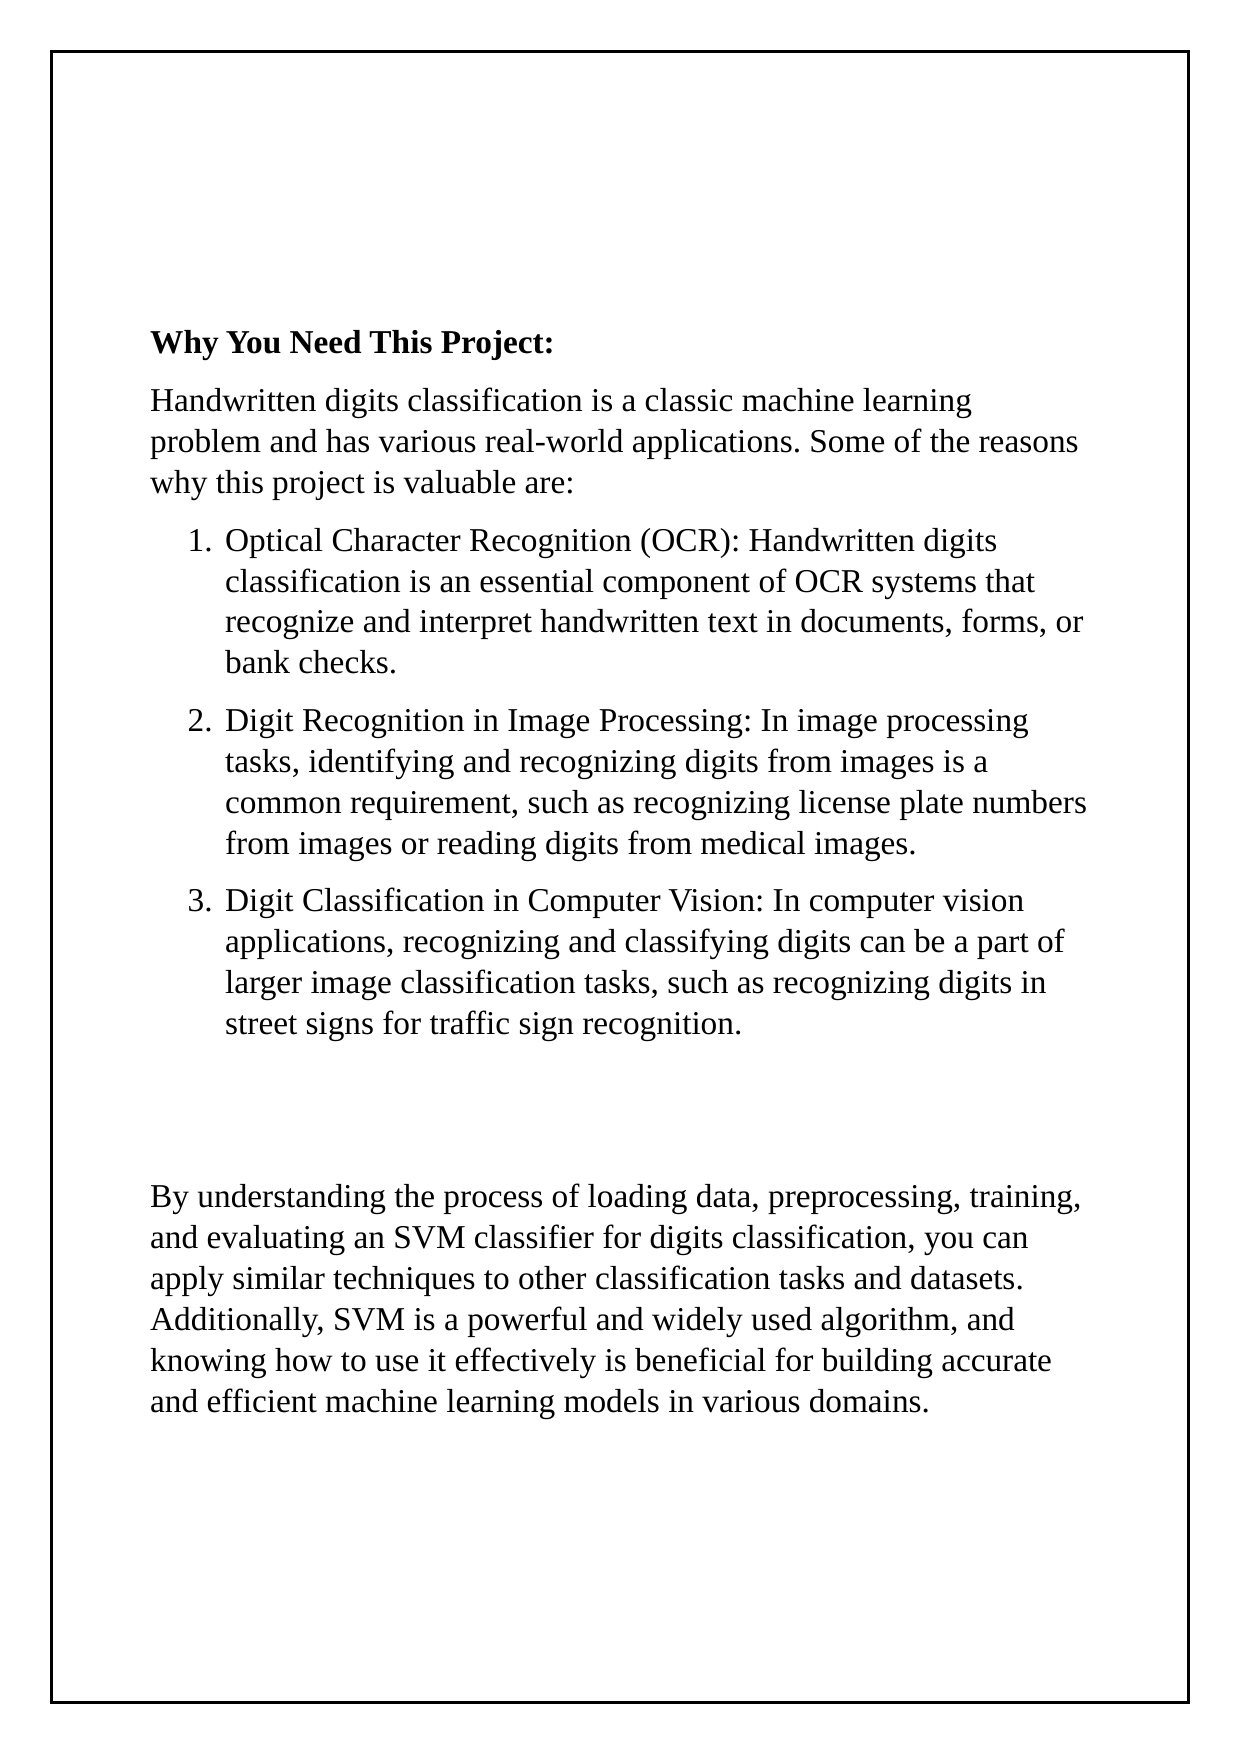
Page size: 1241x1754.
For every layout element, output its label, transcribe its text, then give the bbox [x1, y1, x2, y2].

text Handwritten digits classification is a classic machine learning problem and has various real-world applications. Some of the reasons why this project is valuable are: [150, 380, 1090, 501]
list Digit Classification in Computer Vision: In computer vision applications, recognizing and classifying digits can be a part of larger image classification tasks, such as recognizing digits in street signs for traffic sign recognition. [187, 881, 1090, 1042]
list Digit Recognition in Image Processing: In image processing tasks, identifying and recognizing digits from images is a common requirement, such as recognizing license plate numbers from images or reading digits from medical images. [187, 700, 1090, 861]
text By understanding the process of loading data, preprocessing, training, and evaluating an SVM classifier for digits classification, you can apply similar techniques to other classification tasks and datasets. Additionally, SVM is a powerful and widely used algorithm, and knowing how to use it effectively is beneficial for building accurate and efficient machine learning models in various domains. [150, 1176, 1090, 1419]
list Optical Character Recognition (OCR): Handwritten digits classification is an essential component of OCR systems that recognize and interpret handwritten text in documents, forms, or bank checks. [187, 520, 1090, 681]
text Why You Need This Project: [150, 323, 1090, 361]
